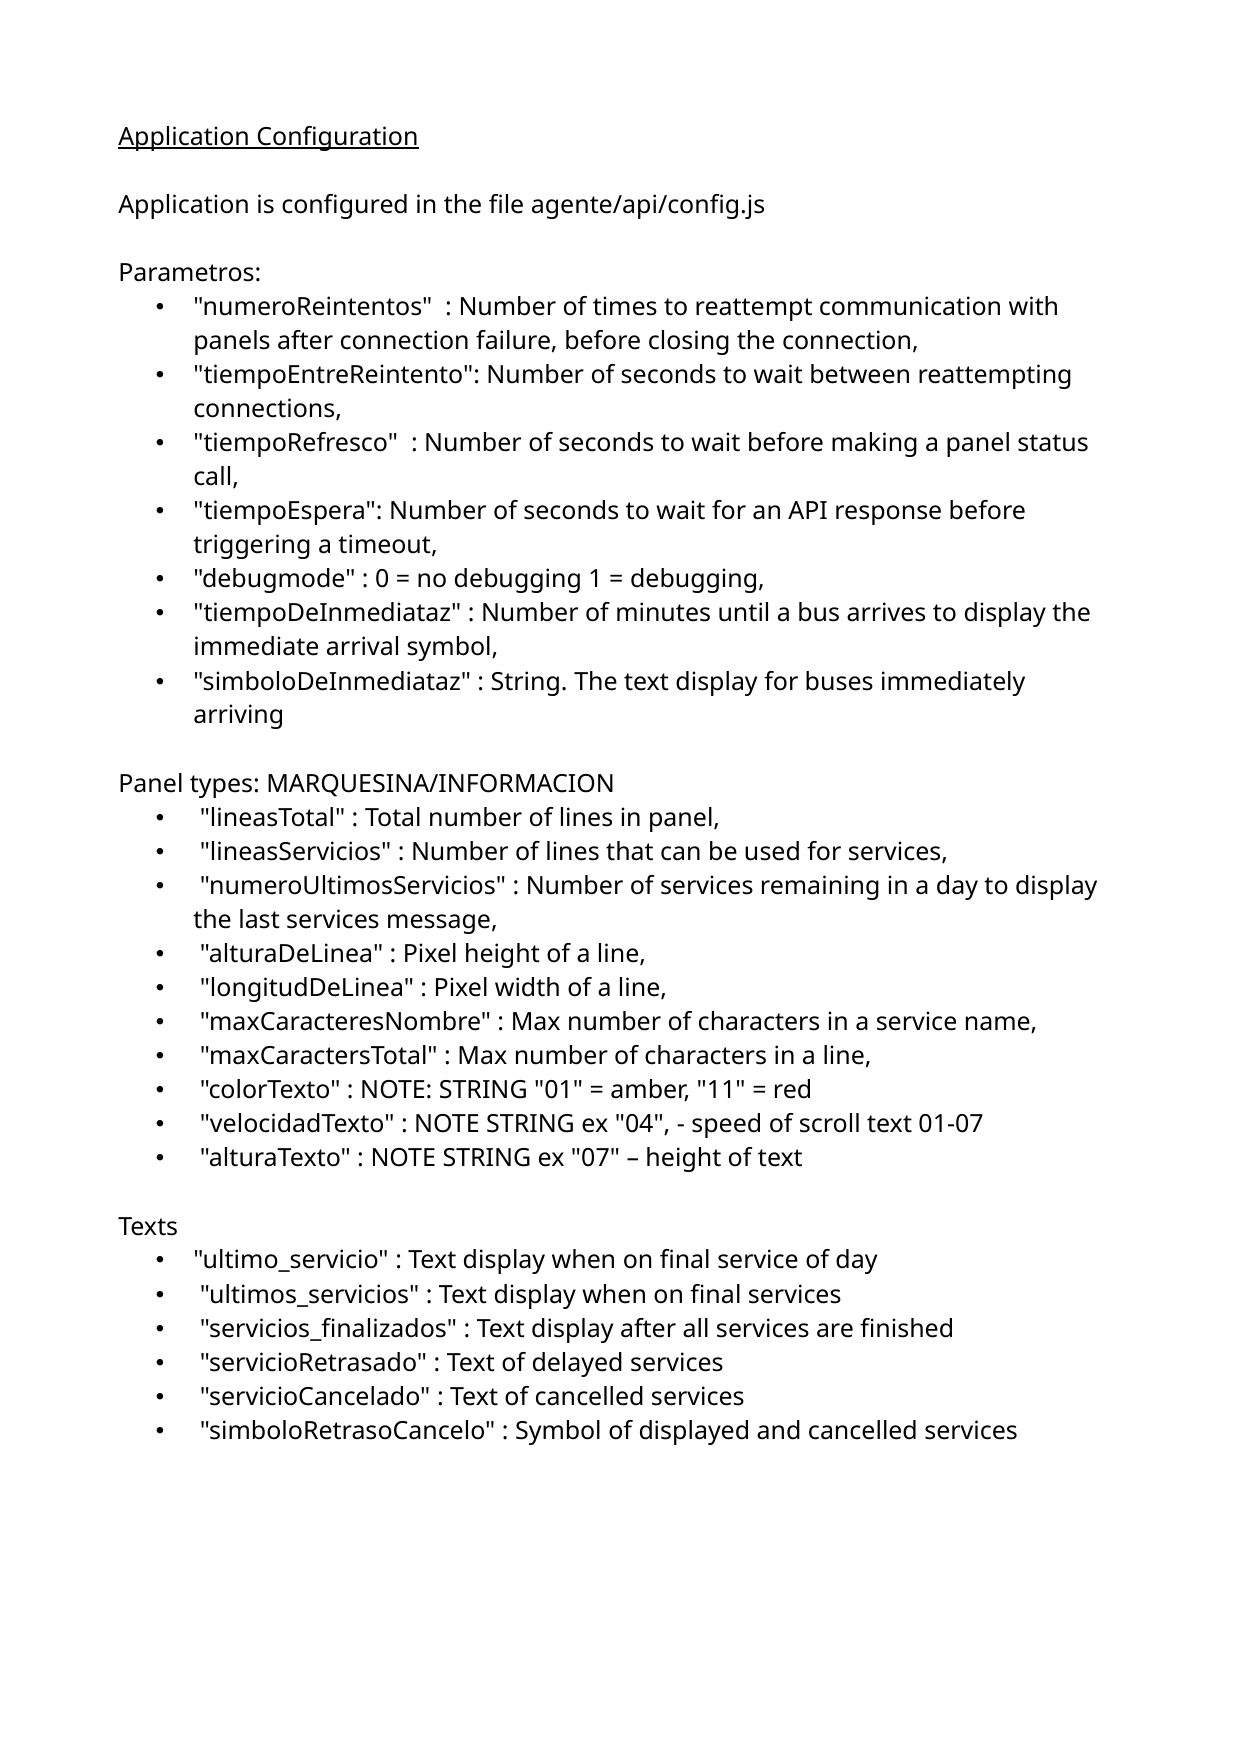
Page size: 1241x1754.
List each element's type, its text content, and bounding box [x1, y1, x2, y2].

list "maxCaractersTotal" : Max number of characters in a line, [156, 1038, 1122, 1072]
text Application Configuration [118, 118, 1122, 152]
list "debugmode" : 0 = no debugging 1 = debugging, [156, 561, 1122, 595]
list "simboloDeInmediataz" : String. The text display for buses immediately arriving [156, 663, 1122, 731]
list "lineasServicios" : Number of lines that can be used for services, [156, 833, 1122, 867]
list "tiempoEspera": Number of seconds to wait for an API response before triggering a timeout, [156, 493, 1122, 561]
list "servicios_finalizados" : Text display after all services are finished [156, 1310, 1122, 1344]
list "alturaDeLinea" : Pixel height of a line, [156, 936, 1122, 970]
list "ultimos_servicios" : Text display when on final services [156, 1276, 1122, 1310]
list "tiempoDeInmediataz" : Number of minutes until a bus arrives to display the immediate arrival symbol, [156, 595, 1122, 663]
list "tiempoRefresco" : Number of seconds to wait before making a panel status call, [156, 425, 1122, 493]
text Panel types: MARQUESINA/INFORMACION [118, 765, 1122, 799]
list "longitudDeLinea" : Pixel width of a line, [156, 970, 1122, 1004]
list "simboloRetrasoCancelo" : Symbol of displayed and cancelled services [156, 1412, 1122, 1447]
text Application is configured in the file agente/api/config.js [118, 186, 1122, 220]
list "tiempoEntreReintento": Number of seconds to wait between reattempting connections, [156, 357, 1122, 425]
list "numeroUltimosServicios" : Number of services remaining in a day to display the last services message, [156, 867, 1122, 936]
text Texts [118, 1208, 1122, 1242]
list "lineasTotal" : Total number of lines in panel, [156, 799, 1122, 833]
list "colorTexto" : NOTE: STRING "01" = amber, "11" = red [156, 1072, 1122, 1106]
list "maxCaracteresNombre" : Max number of characters in a service name, [156, 1004, 1122, 1038]
list "ultimo_servicio" : Text display when on final service of day [156, 1242, 1122, 1276]
list "numeroReintentos" : Number of times to reattempt communication with panels after connection failure, before closing the connection, [156, 288, 1122, 357]
list "servicioCancelado" : Text of cancelled services [156, 1378, 1122, 1412]
list "alturaTexto" : NOTE STRING ex "07" – height of text [156, 1140, 1122, 1174]
list "velocidadTexto" : NOTE STRING ex "04", - speed of scroll text 01-07 [156, 1106, 1122, 1140]
text Parametros: [118, 254, 1122, 288]
list "servicioRetrasado" : Text of delayed services [156, 1344, 1122, 1378]
